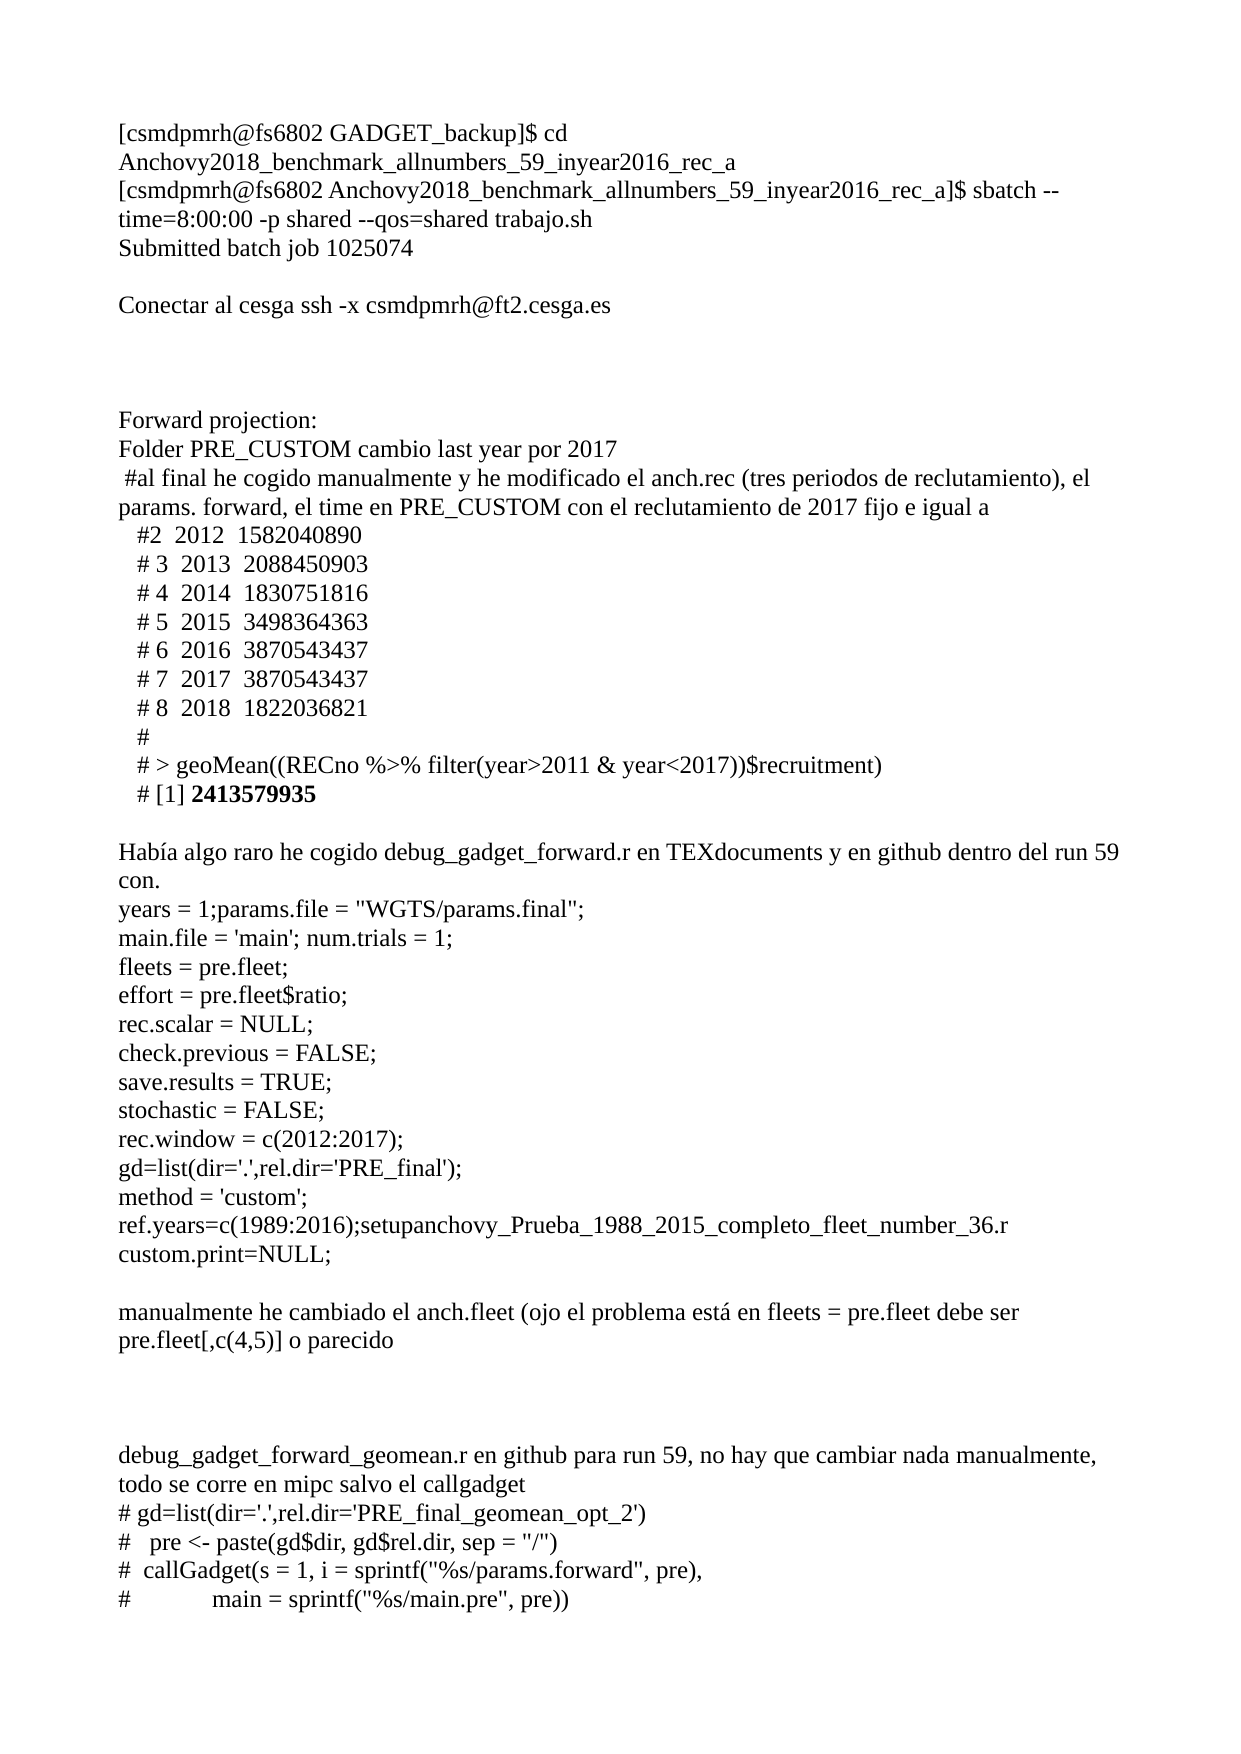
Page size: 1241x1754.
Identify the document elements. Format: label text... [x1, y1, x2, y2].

text # 5 2015 3498364363 [118, 607, 1122, 636]
text save.results = TRUE; [118, 1067, 1122, 1096]
text # 3 2013 2088450903 [118, 549, 1122, 578]
text Había algo raro he cogido debug_gadget_forward.r en TEXdocuments y en github dentro del run 59 con. [118, 837, 1122, 894]
text check.previous = FALSE; [118, 1038, 1122, 1067]
text [csmdpmrh@fs6802 GADGET_backup]$ cd Anchovy2018_benchmark_allnumbers_59_inyear2016_rec_a [118, 118, 1122, 176]
text method = 'custom'; [118, 1182, 1122, 1211]
text debug_gadget_forward_geomean.r en github para run 59, no hay que cambiar nada manualmente, todo se corre en mipc salvo el callgadget [118, 1441, 1122, 1498]
text gd=list(dir='.',rel.dir='PRE_final'); [118, 1153, 1122, 1182]
text #al final he cogido manualmente y he modificado el anch.rec (tres periodos de reclutamiento), el params. forward, el time en PRE_CUSTOM con el reclutamiento de 2017 fijo e igual a [118, 463, 1122, 521]
text years = 1;params.file = "WGTS/params.final"; [118, 894, 1122, 923]
text effort = pre.fleet$ratio; [118, 981, 1122, 1009]
text # 8 2018 1822036821 [118, 693, 1122, 722]
text # gd=list(dir='.',rel.dir='PRE_final_geomean_opt_2') [118, 1498, 1122, 1527]
text # 4 2014 1830751816 [118, 578, 1122, 607]
text # 6 2016 3870543437 [118, 636, 1122, 664]
text # 7 2017 3870543437 [118, 664, 1122, 693]
text custom.print=NULL; [118, 1239, 1122, 1268]
text [csmdpmrh@fs6802 Anchovy2018_benchmark_allnumbers_59_inyear2016_rec_a]$ sbatch --time=8:00:00 -p shared --qos=shared trabajo.sh [118, 176, 1122, 233]
text rec.window = c(2012:2017); [118, 1124, 1122, 1153]
text rec.scalar = NULL; [118, 1009, 1122, 1038]
text # [1] 2413579935 [118, 779, 1122, 808]
text main.file = 'main'; num.trials = 1; [118, 923, 1122, 952]
text #2 2012 1582040890 [118, 521, 1122, 549]
text # main = sprintf("%s/main.pre", pre)) [118, 1584, 1122, 1613]
text ref.years=c(1989:2016);setupanchovy_Prueba_1988_2015_completo_fleet_number_36.r [118, 1211, 1122, 1239]
text stochastic = FALSE; [118, 1096, 1122, 1124]
text fleets = pre.fleet; [118, 952, 1122, 981]
text # pre <- paste(gd$dir, gd$rel.dir, sep = "/") [118, 1527, 1122, 1556]
text # callGadget(s = 1, i = sprintf("%s/params.forward", pre), [118, 1556, 1122, 1584]
text manualmente he cambiado el anch.fleet (ojo el problema está en fleets = pre.fleet debe ser pre.fleet[,c(4,5)] o parecido [118, 1297, 1122, 1354]
text Forward projection: [118, 406, 1122, 434]
text Folder PRE_CUSTOM cambio last year por 2017 [118, 434, 1122, 463]
text Conectar al cesga ssh -x csmdpmrh@ft2.cesga.es [118, 291, 1122, 319]
text Submitted batch job 1025074 [118, 233, 1122, 262]
text # > geoMean((RECno %>% filter(year>2011 & year<2017))$recruitment) [118, 751, 1122, 779]
text # [118, 722, 1122, 751]
